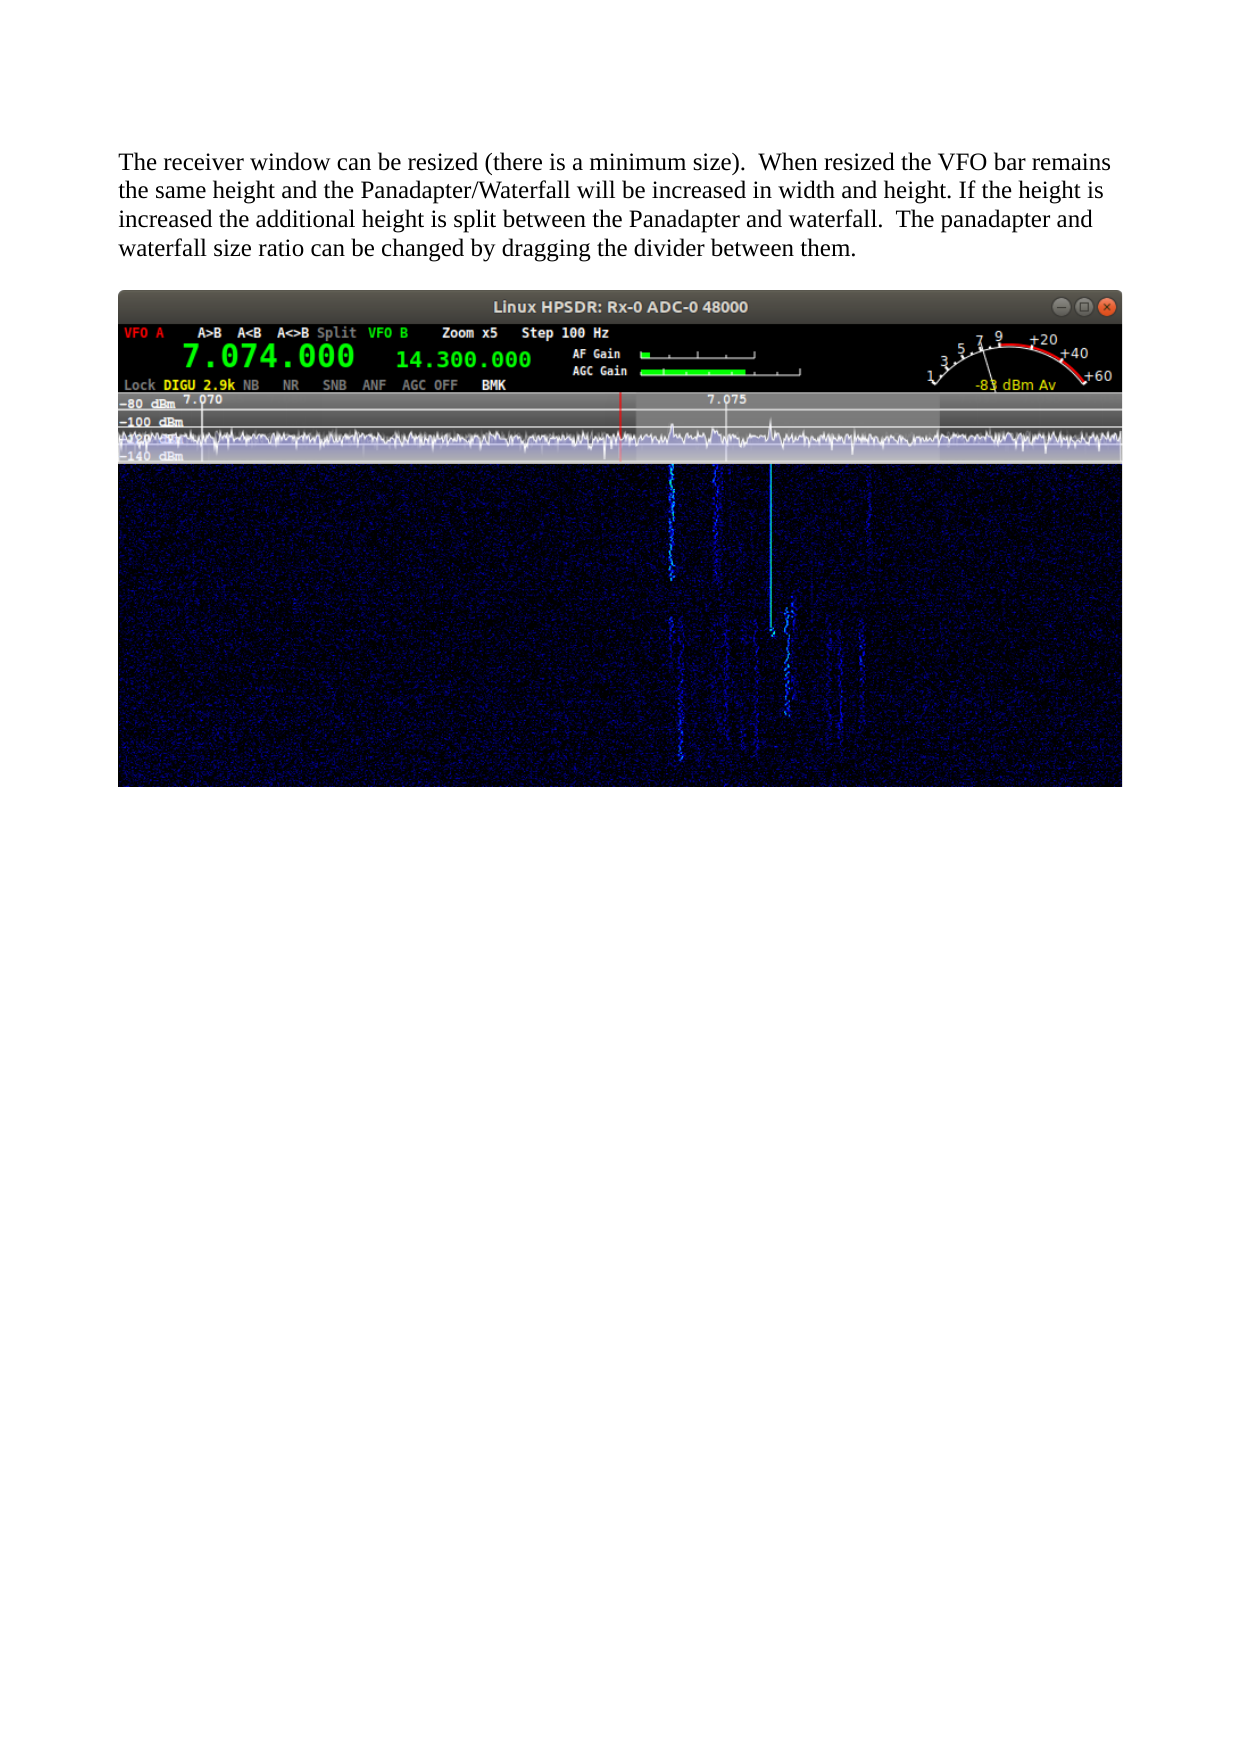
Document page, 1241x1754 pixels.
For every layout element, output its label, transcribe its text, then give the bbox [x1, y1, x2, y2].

text The receiver window can be resized (there is a minimum size). When resized the VFO bar remains the same height and the Panadapter/Waterfall will be increased in width and height. If the height is increased the additional height is split between the Panadapter and waterfall. The panadapter and waterfall size ratio can be changed by dragging the divider between them. [118, 147, 1122, 262]
picture [118, 290, 1123, 787]
